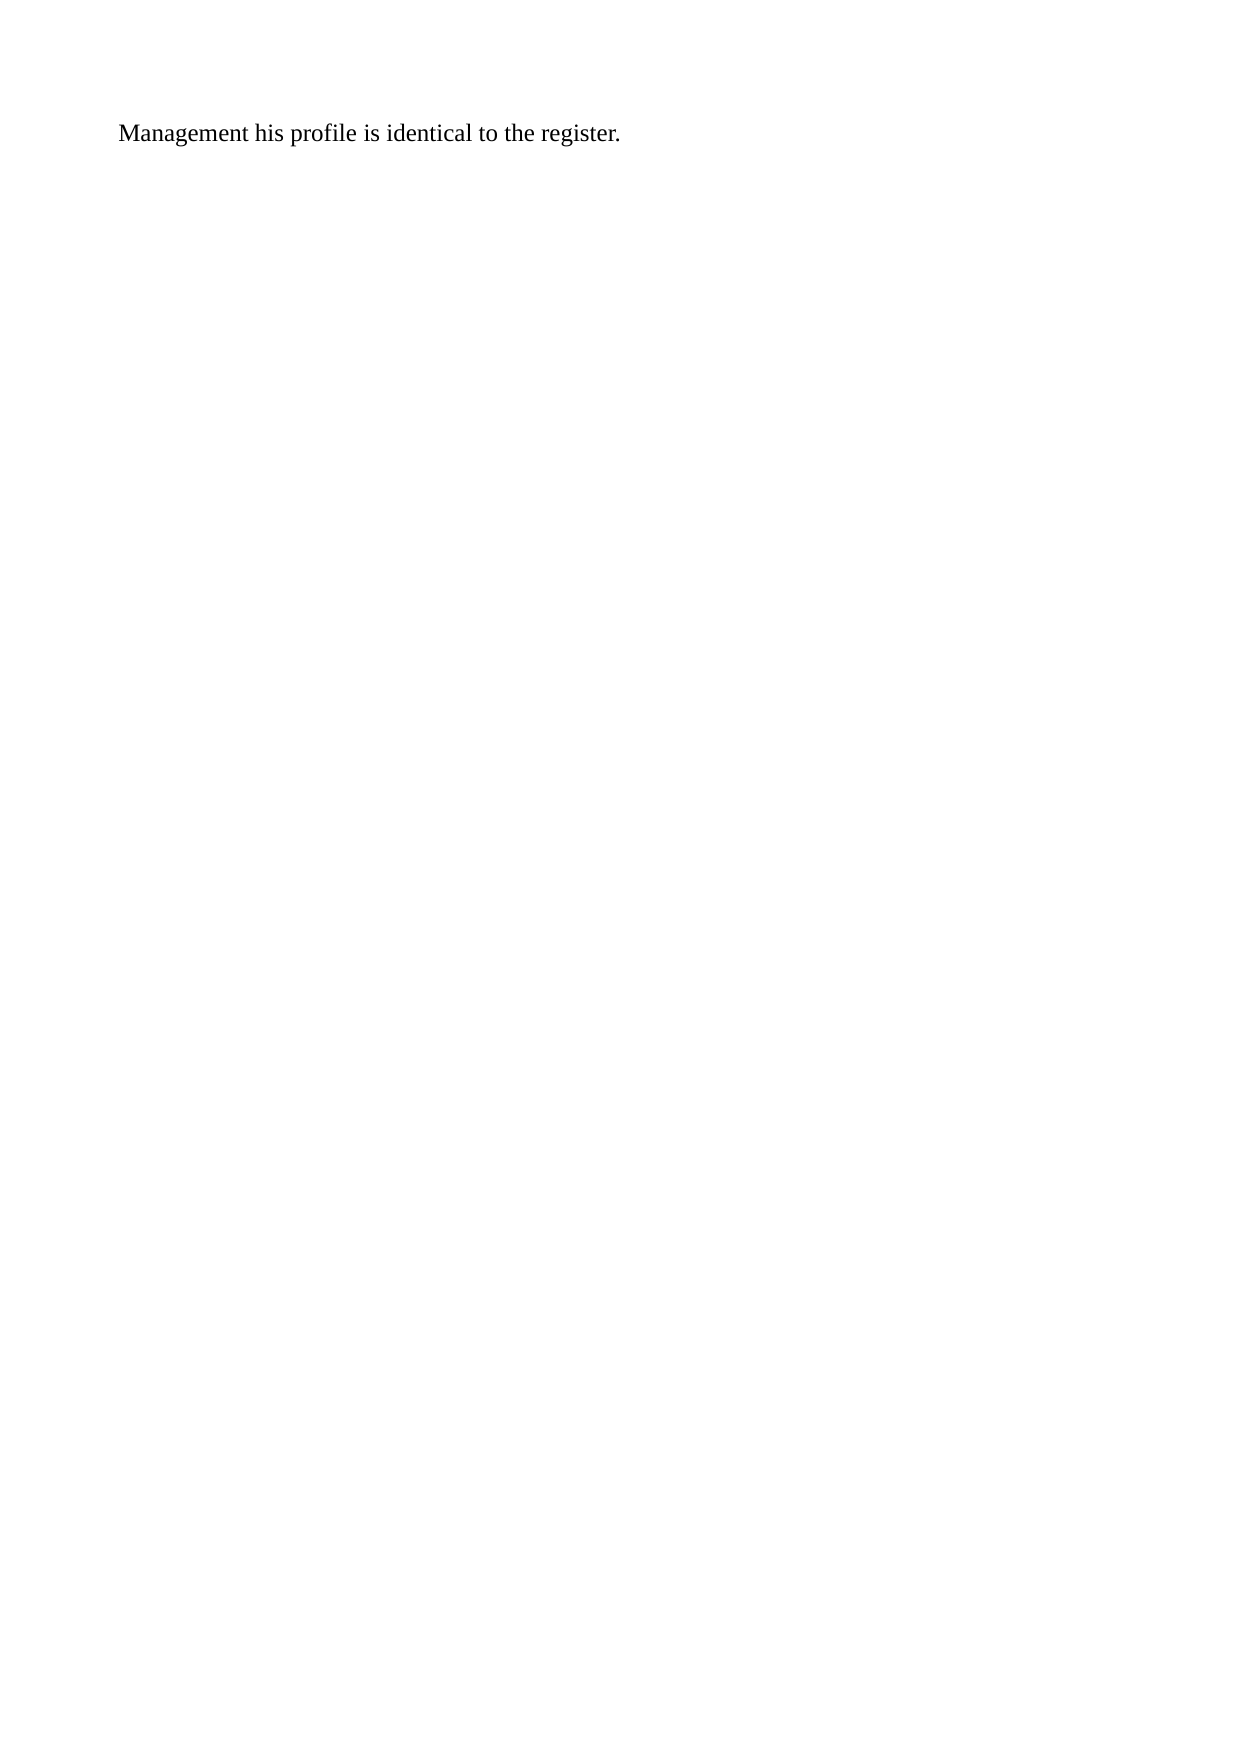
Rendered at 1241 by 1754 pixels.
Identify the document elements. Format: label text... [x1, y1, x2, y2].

text Management his profile is identical to the register. [118, 118, 1122, 147]
